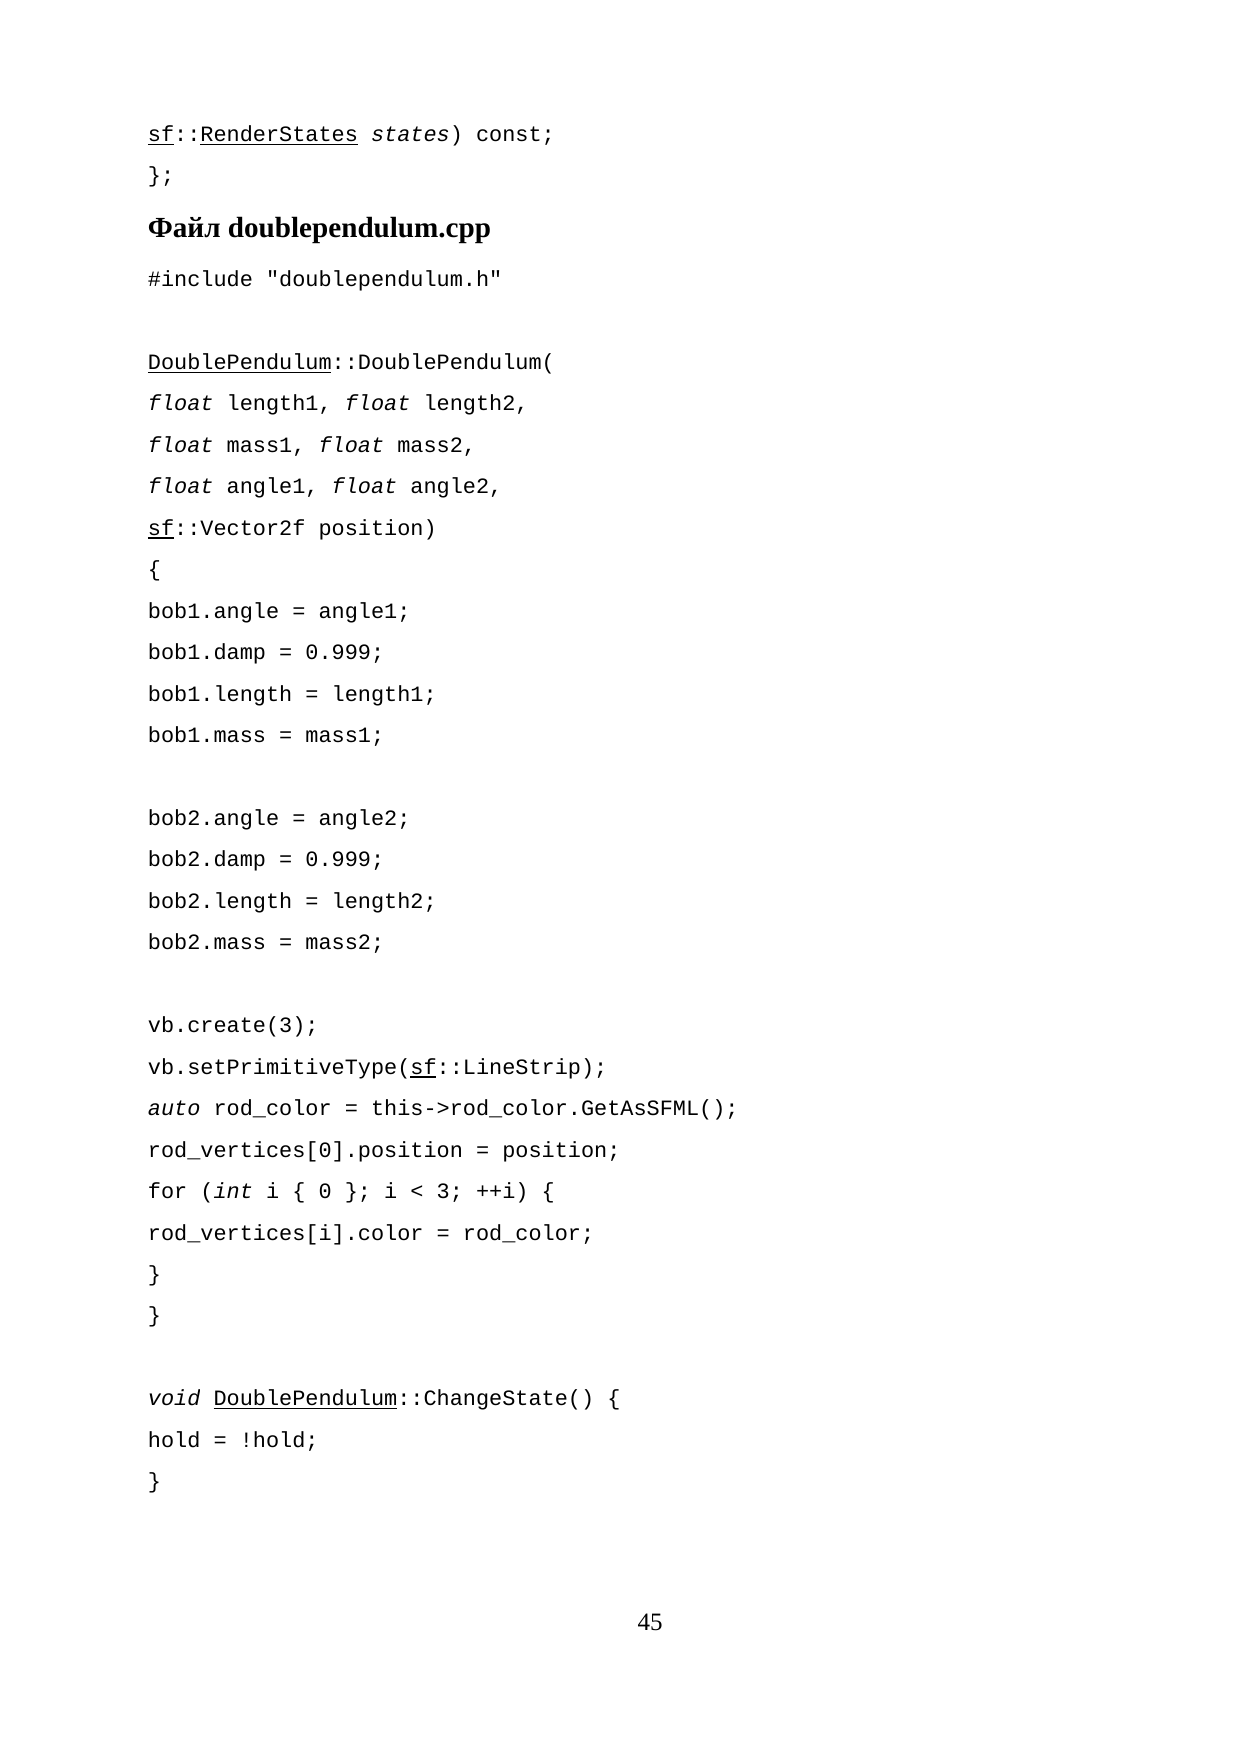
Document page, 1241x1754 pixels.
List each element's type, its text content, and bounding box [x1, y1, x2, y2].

text } [148, 1466, 1152, 1495]
text vb.create(3); [148, 1009, 1152, 1039]
text bob1.mass = mass1; [148, 719, 1152, 749]
text void DoublePendulum::ChangeState() { [148, 1383, 1152, 1412]
text { [148, 553, 1152, 583]
text float angle1, float angle2, [148, 471, 1152, 500]
text } [148, 1258, 1152, 1288]
text for (int i { 0 }; i < 3; ++i) { [148, 1175, 1152, 1205]
text bob2.mass = mass2; [148, 927, 1152, 956]
text DoublePendulum::DoublePendulum( [148, 346, 1152, 376]
text vb.setPrimitiveType(sf::LineStrip); [148, 1051, 1152, 1081]
text } [148, 1300, 1152, 1329]
text sf::RenderStates states) const; [148, 118, 1152, 148]
text bob2.angle = angle2; [148, 802, 1152, 832]
text rod_vertices[i].color = rod_color; [148, 1217, 1152, 1246]
text #include "doublependulum.h" [148, 268, 1152, 293]
text bob1.angle = angle1; [148, 595, 1152, 624]
text float length1, float length2, [148, 388, 1152, 417]
text }; [148, 160, 1152, 189]
text sf::Vector2f position) [148, 512, 1152, 542]
text auto rod_color = this->rod_color.GetAsSFML(); [148, 1092, 1152, 1122]
text rod_vertices[0].position = position; [148, 1134, 1152, 1163]
text bob1.damp = 0.999; [148, 636, 1152, 666]
text bob2.length = length2; [148, 885, 1152, 915]
text bob2.damp = 0.999; [148, 844, 1152, 873]
text float mass1, float mass2, [148, 429, 1152, 459]
text hold = !hold; [148, 1424, 1152, 1454]
text bob1.length = length1; [148, 678, 1152, 707]
subtitle Файл doublependulum.cpp [148, 210, 1152, 244]
